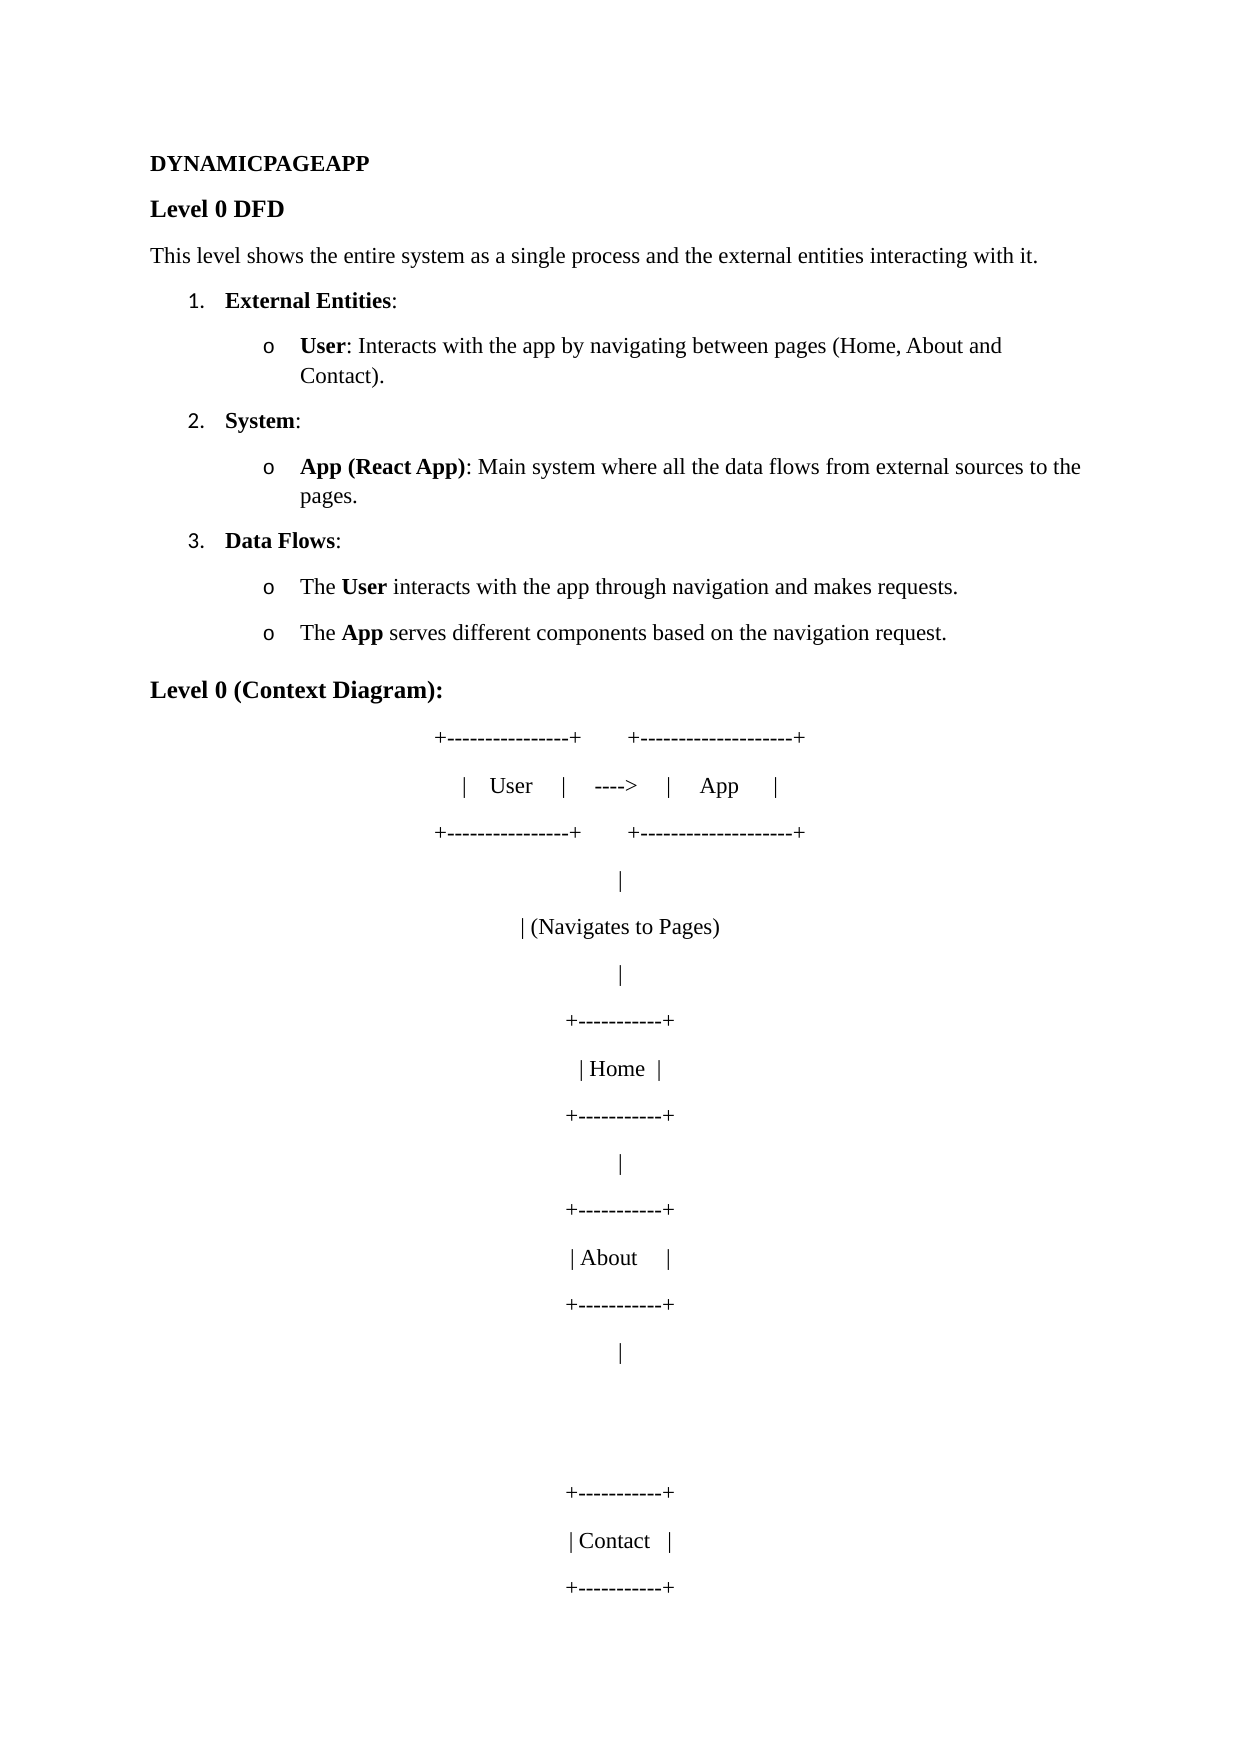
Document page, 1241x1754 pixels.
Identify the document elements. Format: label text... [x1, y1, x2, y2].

subtitle +-----------+ [150, 1102, 1090, 1128]
subtitle | (Navigates to Pages) [150, 913, 1090, 939]
list The User interacts with the app through navigation and makes requests. [262, 573, 1090, 600]
subtitle | [150, 1338, 1090, 1364]
subtitle | User | ----> | App | [150, 772, 1090, 798]
text This level shows the entire system as a single process and the external entities interacting with it. [150, 242, 1090, 268]
subtitle | About | [150, 1243, 1090, 1270]
subtitle | Contact | [150, 1527, 1090, 1553]
subtitle | [150, 866, 1090, 892]
list System: [187, 406, 1090, 434]
subtitle +-----------+ [150, 1196, 1090, 1223]
subtitle +-----------+ [150, 1574, 1090, 1600]
subtitle Level 0 (Context Diagram): [150, 675, 1090, 704]
list User: Interacts with the app by navigating between pages (Home, About and Contact). [262, 333, 1090, 388]
list Data Flows: [187, 526, 1090, 554]
subtitle | [150, 1149, 1090, 1176]
list External Entities: [187, 286, 1090, 314]
subtitle +----------------+ +--------------------+ [150, 724, 1090, 751]
subtitle +----------------+ +--------------------+ [150, 819, 1090, 845]
subtitle +-----------+ [150, 1291, 1090, 1317]
list App (React App): Main system where all the data flows from external sources to the pages. [262, 453, 1090, 508]
subtitle +-----------+ [150, 1479, 1090, 1506]
subtitle +-----------+ [150, 1008, 1090, 1034]
subtitle | Home | [150, 1055, 1090, 1081]
text Level 0 DFD [150, 194, 1090, 223]
list The App serves different components based on the navigation request. [262, 619, 1090, 646]
text DYNAMICPAGEAPP [150, 150, 1090, 176]
subtitle | [150, 960, 1090, 987]
